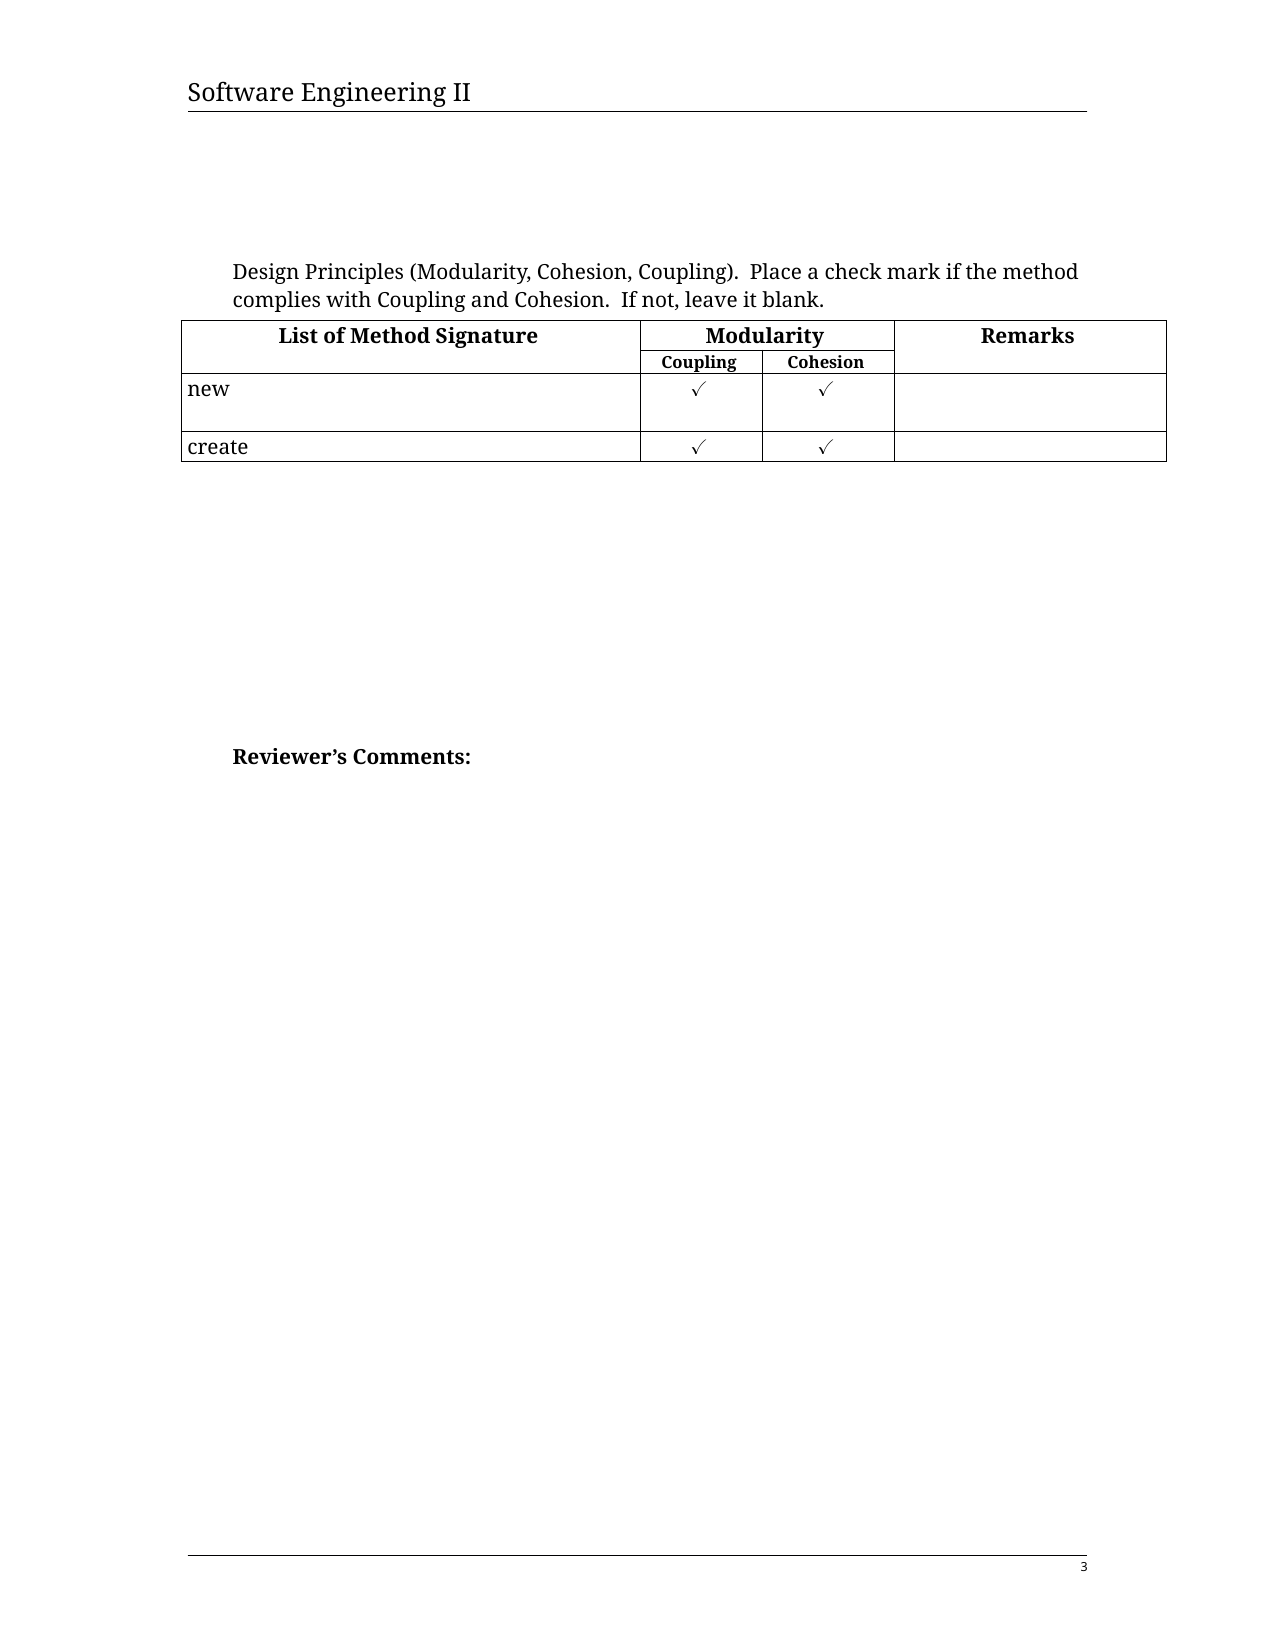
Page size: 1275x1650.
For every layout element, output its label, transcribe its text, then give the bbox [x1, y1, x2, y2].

table_cell [895, 374, 1166, 431]
table_header Modularity [641, 321, 894, 349]
table_cell ✓ [763, 432, 894, 461]
table_header Remarks [895, 321, 1166, 373]
table_cell Cohesion [763, 351, 894, 373]
table_cell Coupling [641, 351, 762, 373]
table_cell create [182, 432, 640, 461]
table_cell new [182, 374, 640, 431]
table_header List of Method Signature [182, 321, 640, 373]
table_cell [895, 432, 1166, 461]
table_cell ✓ [641, 432, 762, 461]
subtitle Reviewer’s Comments: [187, 742, 1087, 799]
subtitle Design Principles (Modularity, Cohesion, Coupling). Place a check mark if the method complies with Coupling and Cohesion. If not, leave it blank. [187, 257, 1087, 314]
table_cell ✓ [763, 374, 894, 431]
table_cell ✓ [641, 374, 762, 431]
